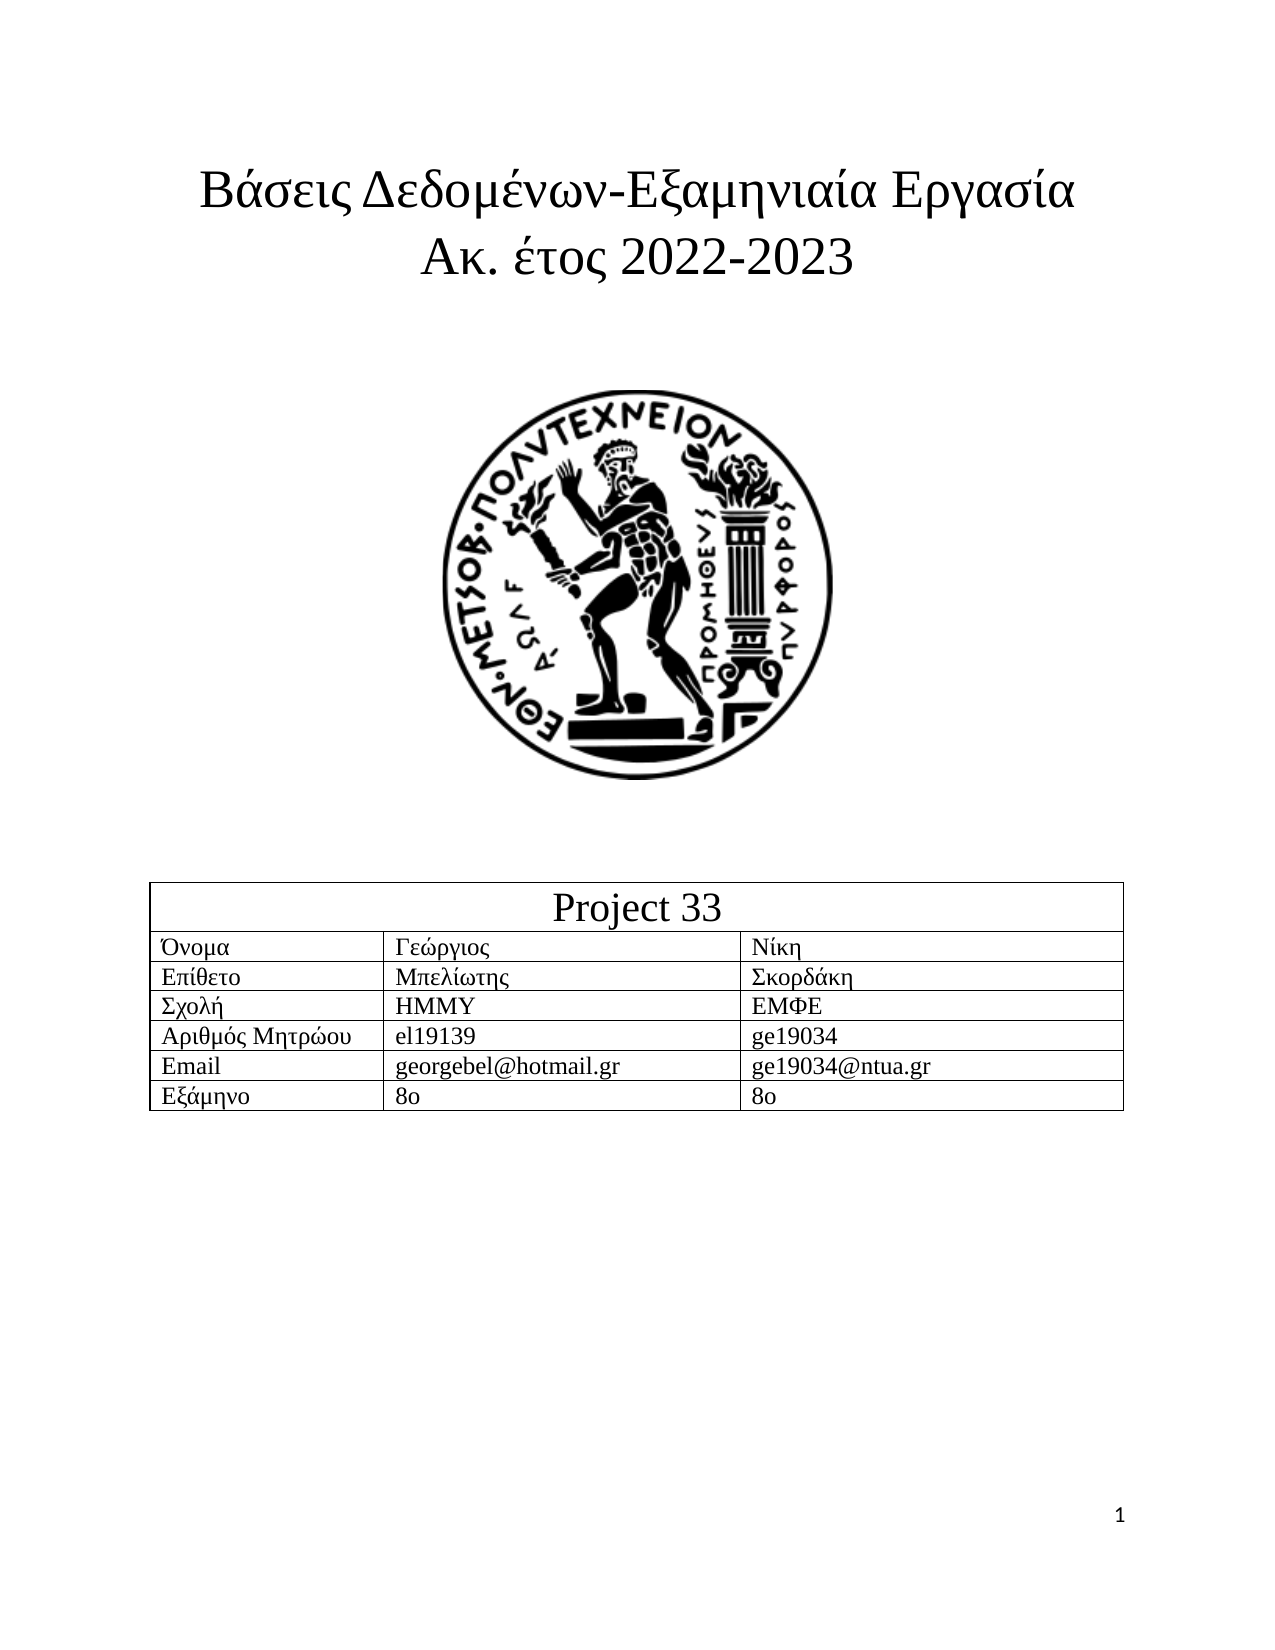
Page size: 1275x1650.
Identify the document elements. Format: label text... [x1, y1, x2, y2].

table_header Project 33 [151, 883, 1123, 931]
table_cell el19139 [384, 1021, 740, 1050]
table_cell Email [151, 1051, 383, 1080]
table_cell ΗΜΜΥ [384, 991, 740, 1020]
table_cell Εξάμηνο [151, 1081, 383, 1109]
table_cell Όνομα [151, 932, 383, 961]
table_cell Επίθετο [151, 962, 383, 990]
table_cell 8o [384, 1081, 740, 1109]
table_cell Σκορδάκη [741, 962, 1123, 990]
table_cell Μπελίωτης [384, 962, 740, 990]
table_cell Αριθμός Μητρώου [151, 1021, 383, 1050]
text Βάσεις Δεδομένων-Εξαμηνιαία Εργασία Ακ. έτος 2022-2023 [150, 157, 1125, 286]
table_cell Γεώργιος [384, 932, 740, 961]
table_cell Σχολή [151, 991, 383, 1020]
table_cell Νίκη [741, 932, 1123, 961]
table_cell 8o [741, 1081, 1123, 1109]
table_cell georgebel@hotmail.gr [384, 1051, 740, 1080]
table_cell ge19034 [741, 1021, 1123, 1050]
table_cell ge19034@ntua.gr [741, 1051, 1123, 1080]
table_cell ΕΜΦΕ [741, 991, 1123, 1020]
